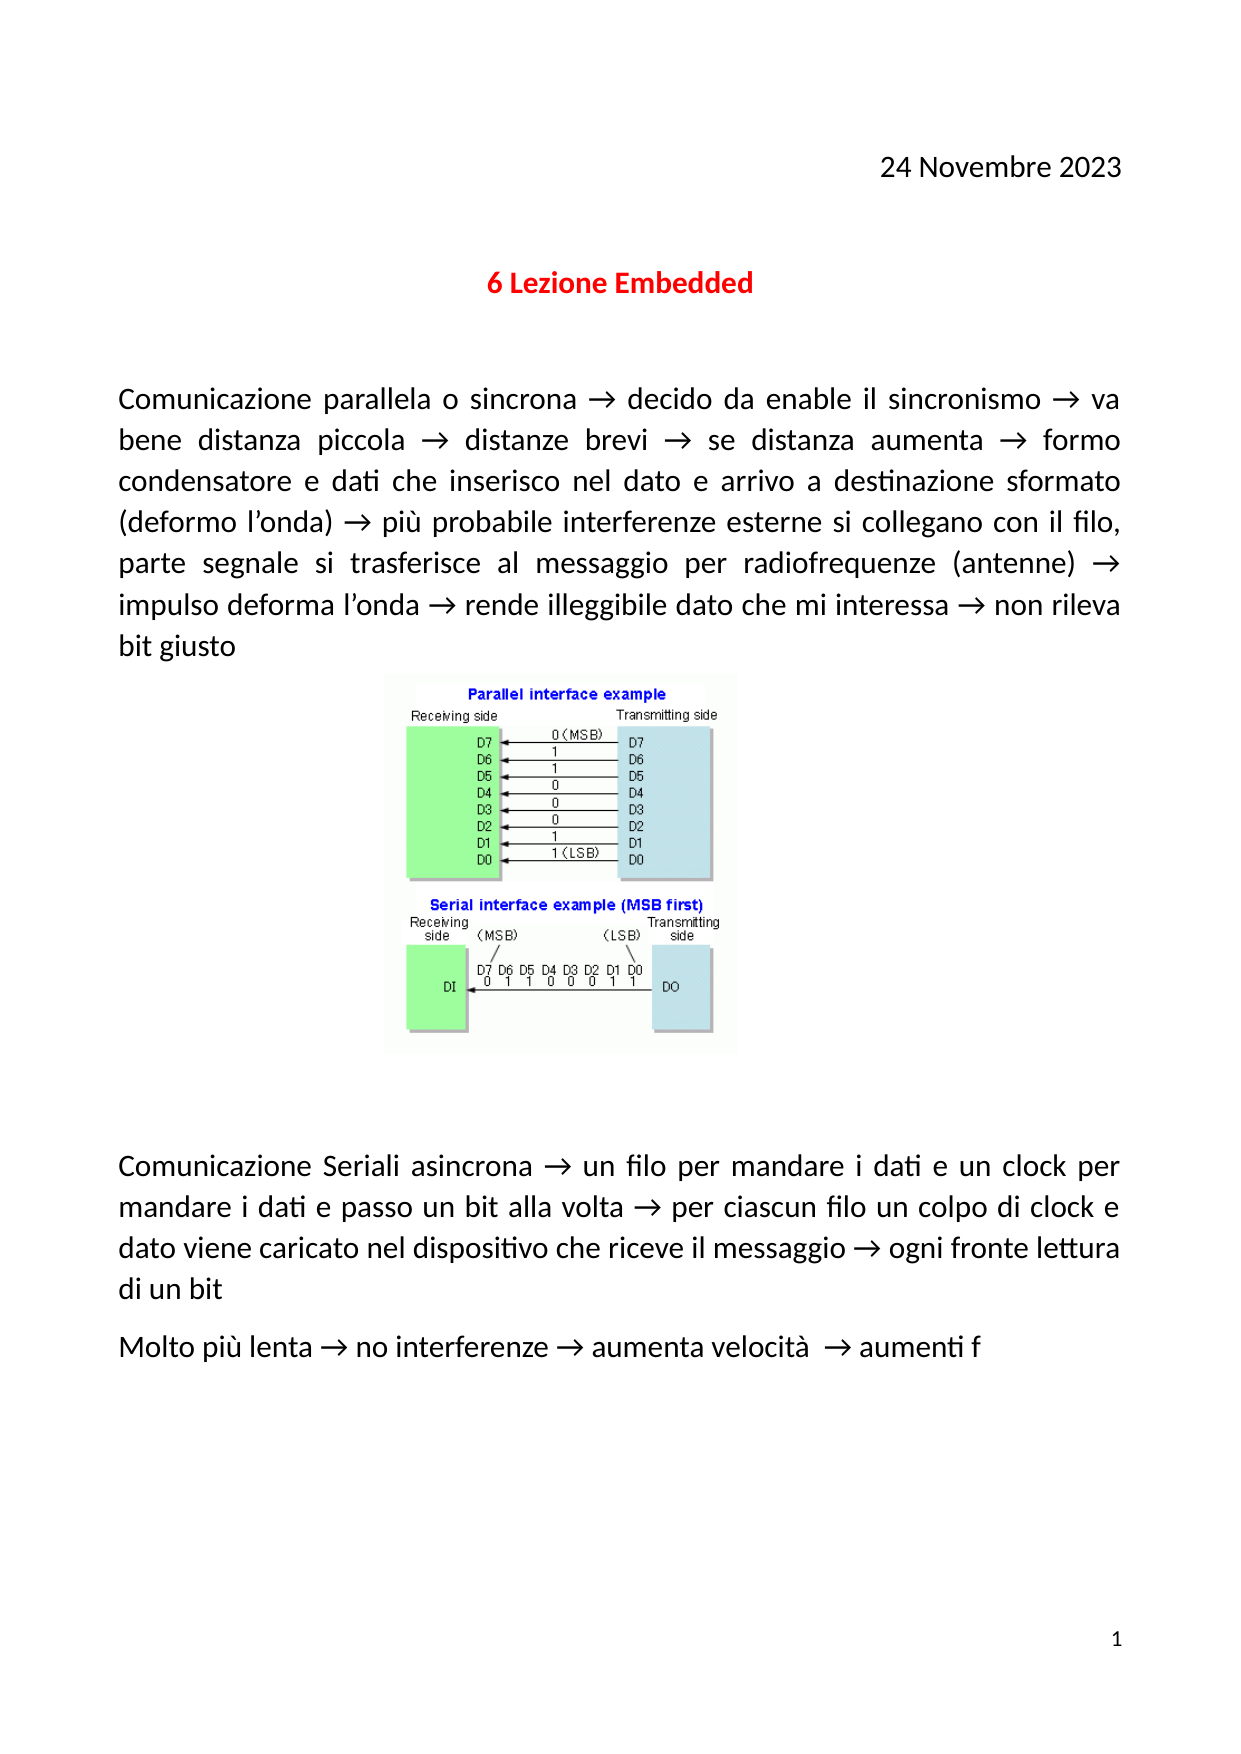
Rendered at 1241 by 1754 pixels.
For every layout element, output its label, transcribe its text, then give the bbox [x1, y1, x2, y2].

picture [383, 674, 738, 1053]
text Comunicazione Seriali asincrona → un filo per mandare i dati e un clock per mandare i dati e passo un bit alla volta → per ciascun filo un colpo di clock e dato viene caricato nel dispositivo che riceve il messaggio → ogni fronte lettura di un bit [118, 1146, 1122, 1308]
text Molto più lenta → no interferenze → aumenta velocità → aumenti f [118, 1327, 1122, 1365]
text Comunicazione parallela o sincrona → decido da enable il sincronismo → va bene distanza piccola → distanze brevi → se distanza aumenta → formo condensatore e dati che inserisco nel dato e arrivo a destinazione sformato (deformo l’onda) → più probabile interferenze esterne si collegano con il filo, parte segnale si trasferisce al messaggio per radiofrequenze (antenne) → impulso deforma l’onda → rende illeggibile dato che mi interessa → non rileva bit giusto [118, 379, 1122, 664]
text 6 Lezione Embedded [118, 263, 1122, 301]
text 24 Novembre 2023 [118, 148, 1122, 186]
